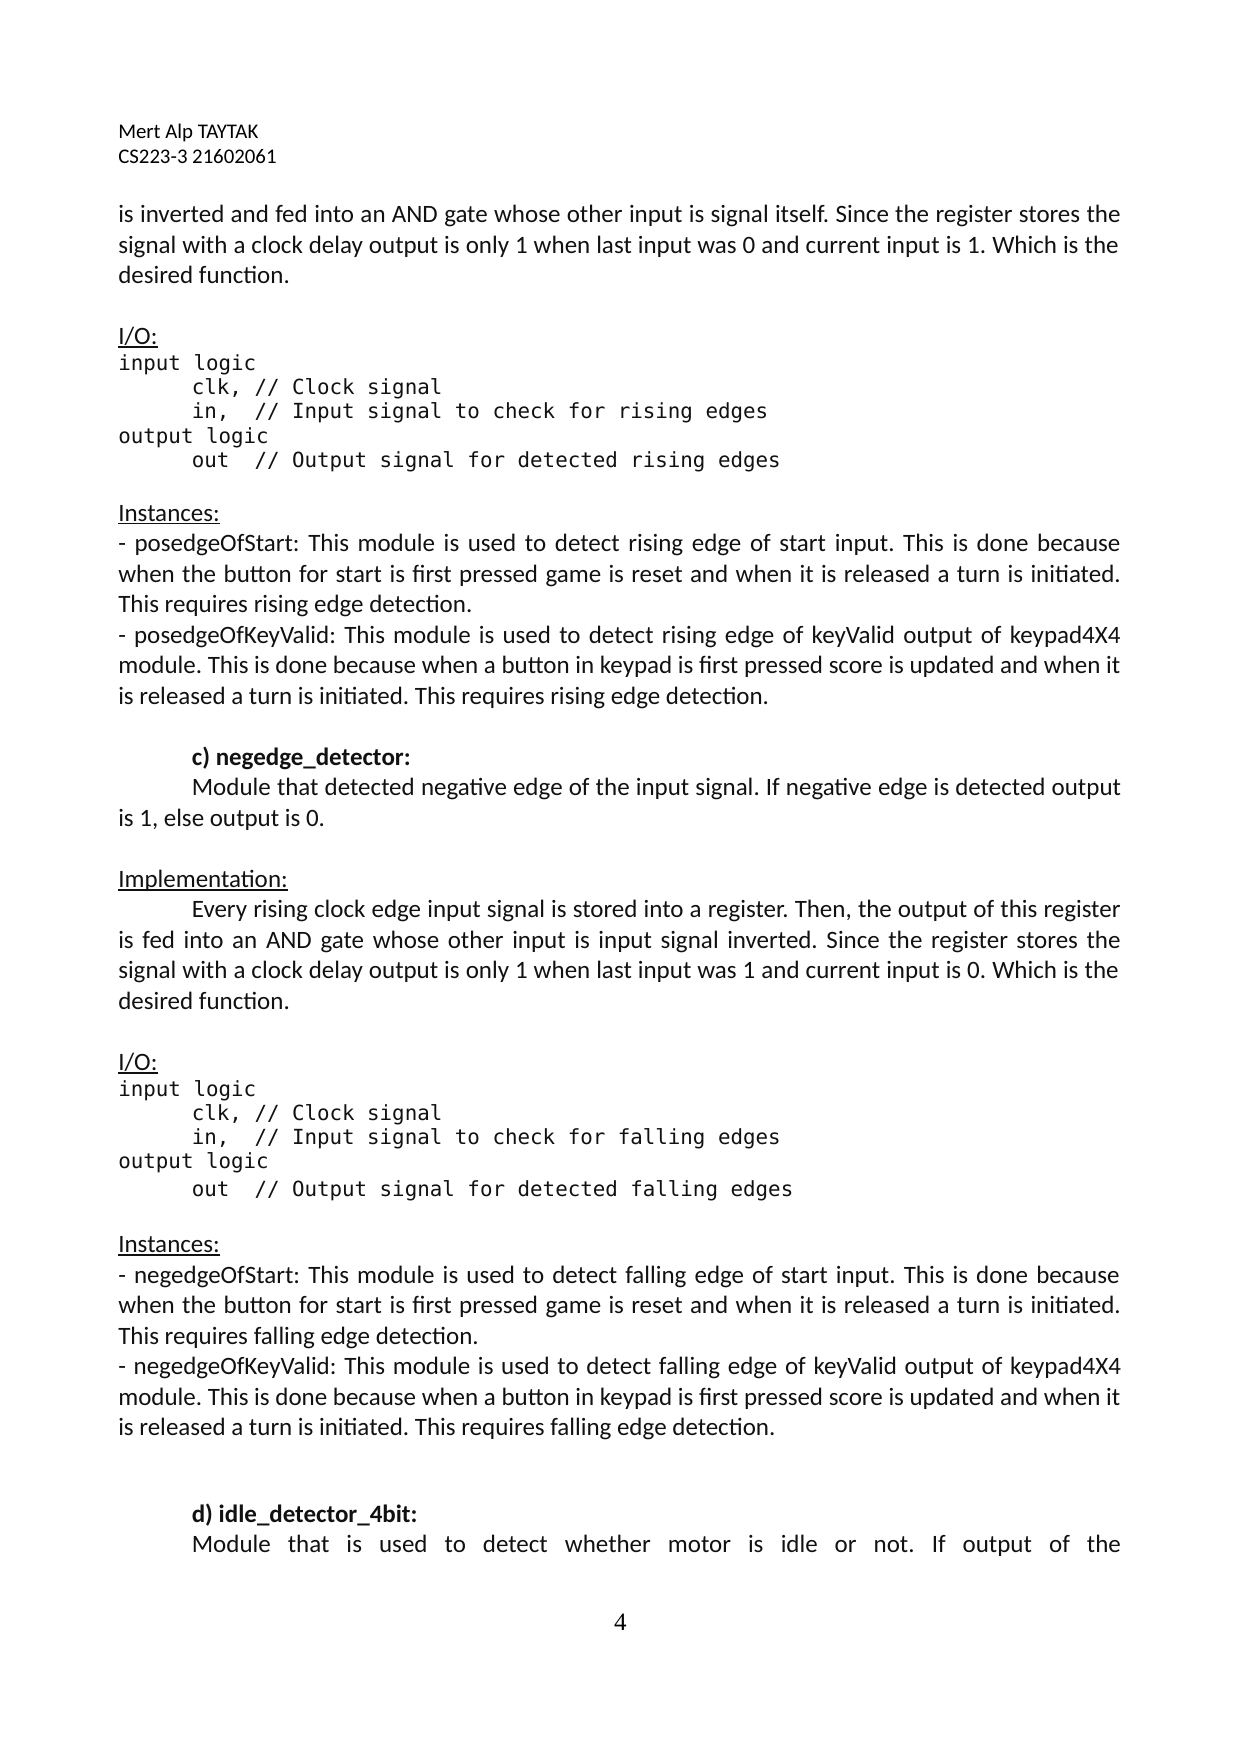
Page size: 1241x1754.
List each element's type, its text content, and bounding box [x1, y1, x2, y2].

text I/O: [118, 1046, 1122, 1077]
text - negedgeOfKeyValid: This module is used to detect falling edge of keyValid output of keypad4X4 module. This is done because when a button in keypad is first pressed score is updated and when it is released a turn is initiated. This requires falling edge detection. [118, 1350, 1122, 1442]
text is inverted and fed into an AND gate whose other input is signal itself. Since the register stores the signal with a clock delay output is only 1 when last input was 0 and current input is 1. Which is the desired function. [118, 198, 1122, 290]
text input logic [118, 1077, 1122, 1101]
text I/O: [118, 321, 1122, 351]
text Instances: [118, 497, 1122, 527]
text in, // Input signal to check for rising edges [118, 399, 1122, 424]
text clk, // Clock signal [118, 375, 1122, 399]
text d) idle_detector_4bit: [118, 1498, 1122, 1528]
text - posedgeOfKeyValid: This module is used to detect rising edge of keyValid output of keypad4X4 module. This is done because when a button in keypad is first pressed score is updated and when it is released a turn is initiated. This requires rising edge detection. [118, 619, 1122, 710]
text Module that detected negative edge of the input signal. If negative edge is detected output is 1, else output is 0. [118, 771, 1122, 832]
text Module that is used to detect whether motor is idle or not. If output of the [118, 1528, 1122, 1559]
text - posedgeOfStart: This module is used to detect rising edge of start input. This is done because when the button for start is first pressed game is reset and when it is released a turn is initiated. This requires rising edge detection. [118, 527, 1122, 619]
text out // Output signal for detected falling edges [118, 1174, 1122, 1203]
text Every rising clock edge input signal is stored into a register. Then, the output of this register is fed into an AND gate whose other input is input signal inverted. Since the register stores the signal with a clock delay output is only 1 when last input was 1 and current input is 0. Which is the desired function. [118, 893, 1122, 1016]
text c) negedge_detector: [118, 741, 1122, 771]
text Implementation: [118, 863, 1122, 893]
text - negedgeOfStart: This module is used to detect falling edge of start input. This is done because when the button for start is first pressed game is reset and when it is released a turn is initiated. This requires falling edge detection. [118, 1259, 1122, 1350]
text out // Output signal for detected rising edges [118, 448, 1122, 472]
text Instances: [118, 1228, 1122, 1259]
text in, // Input signal to check for falling edges [118, 1125, 1122, 1149]
text clk, // Clock signal [118, 1101, 1122, 1125]
text input logic [118, 351, 1122, 375]
text output logic [118, 1149, 1122, 1174]
text output logic [118, 424, 1122, 448]
